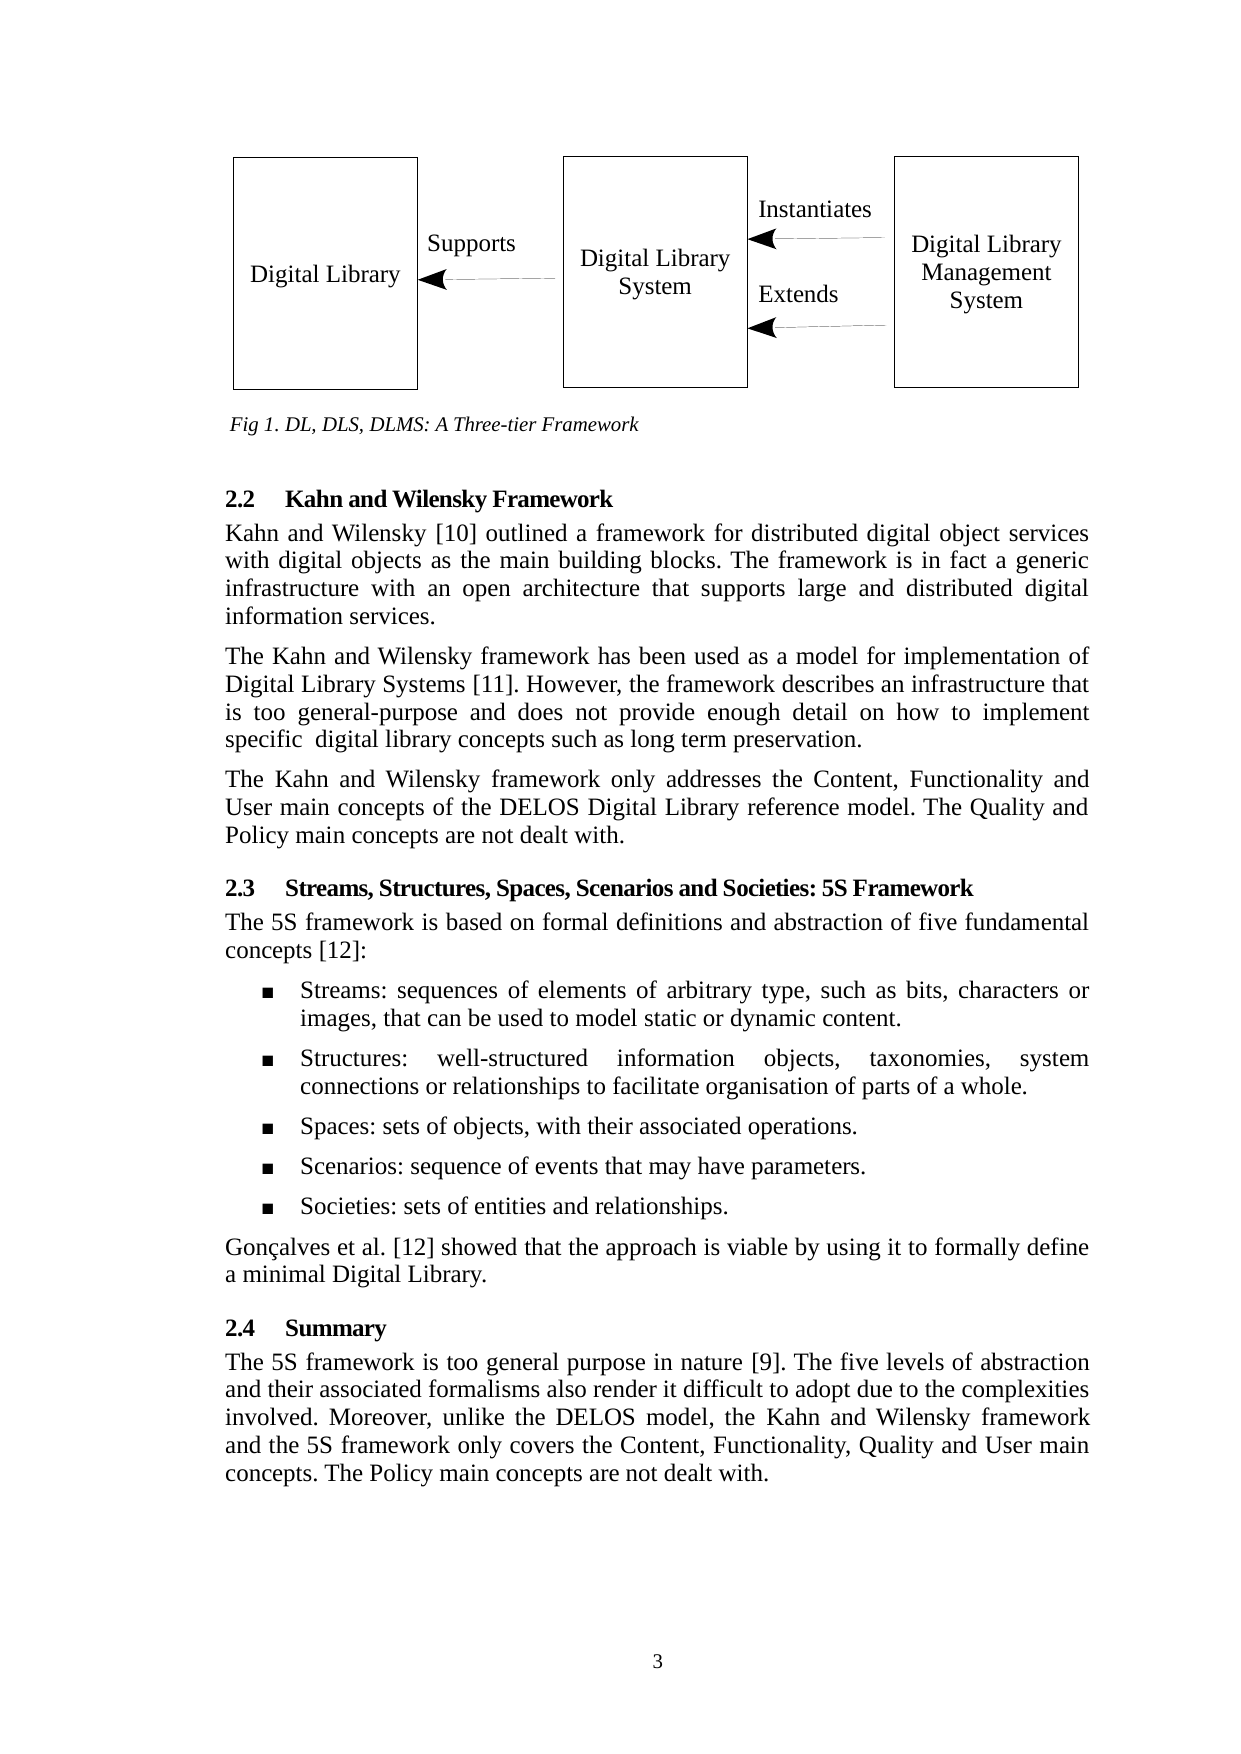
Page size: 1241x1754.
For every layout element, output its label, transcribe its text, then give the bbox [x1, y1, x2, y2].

subtitle Streams, Structures, Spaces, Scenarios and Societies: 5S Framework [225, 874, 1090, 902]
text The 5S framework is too general purpose in nature [9]. The five levels of abstraction and their associated formalisms also render it difficult to adopt due to the complexities involved. Moreover, unlike the DELOS model, the Kahn and Wilensky framework and the 5S framework only covers the Content, Functionality, Quality and User main concepts. The Policy main concepts are not dealt with. [225, 1348, 1090, 1486]
text Fig 1. DL, DLS, DLMS: A Three-tier Framework [229, 169, 1083, 435]
list Societies: sets of entities and relationships. [262, 1192, 1090, 1220]
text The Kahn and Wilensky framework has been used as a model for implementation of Digital Library Systems [11]. However, the framework describes an infrastructure that is too general-purpose and does not provide enough detail on how to implement specific digital library concepts such as long term preservation. [225, 642, 1090, 753]
text The Kahn and Wilensky framework only addresses the Content, Functionality and User main concepts of the DELOS Digital Library reference model. The Quality and Policy main concepts are not dealt with. [225, 766, 1090, 849]
list Scenarios: sequence of events that may have parameters. [262, 1152, 1090, 1180]
list Streams: sequences of elements of arbitrary type, such as bits, characters or images, that can be used to model static or dynamic content. [262, 976, 1090, 1032]
list Structures: well-structured information objects, taxonomies, system connections or relationships to facilitate organisation of parts of a whole. [262, 1044, 1090, 1099]
text Gonçalves et al. [12] showed that the approach is viable by using it to formally define a minimal Digital Library. [225, 1233, 1090, 1288]
text The 5S framework is based on formal definitions and abstraction of five fundamental concepts [12]: [225, 908, 1090, 964]
text Kahn and Wilensky [10] outlined a framework for distributed digital object services with digital objects as the main building blocks. The framework is in fact a generic infrastructure with an open architecture that supports large and distributed digital information services. [225, 519, 1090, 630]
subtitle Kahn and Wilensky Framework [225, 485, 1090, 512]
subtitle Summary [225, 1314, 1090, 1341]
list Spaces: sets of objects, with their associated operations. [262, 1112, 1090, 1140]
